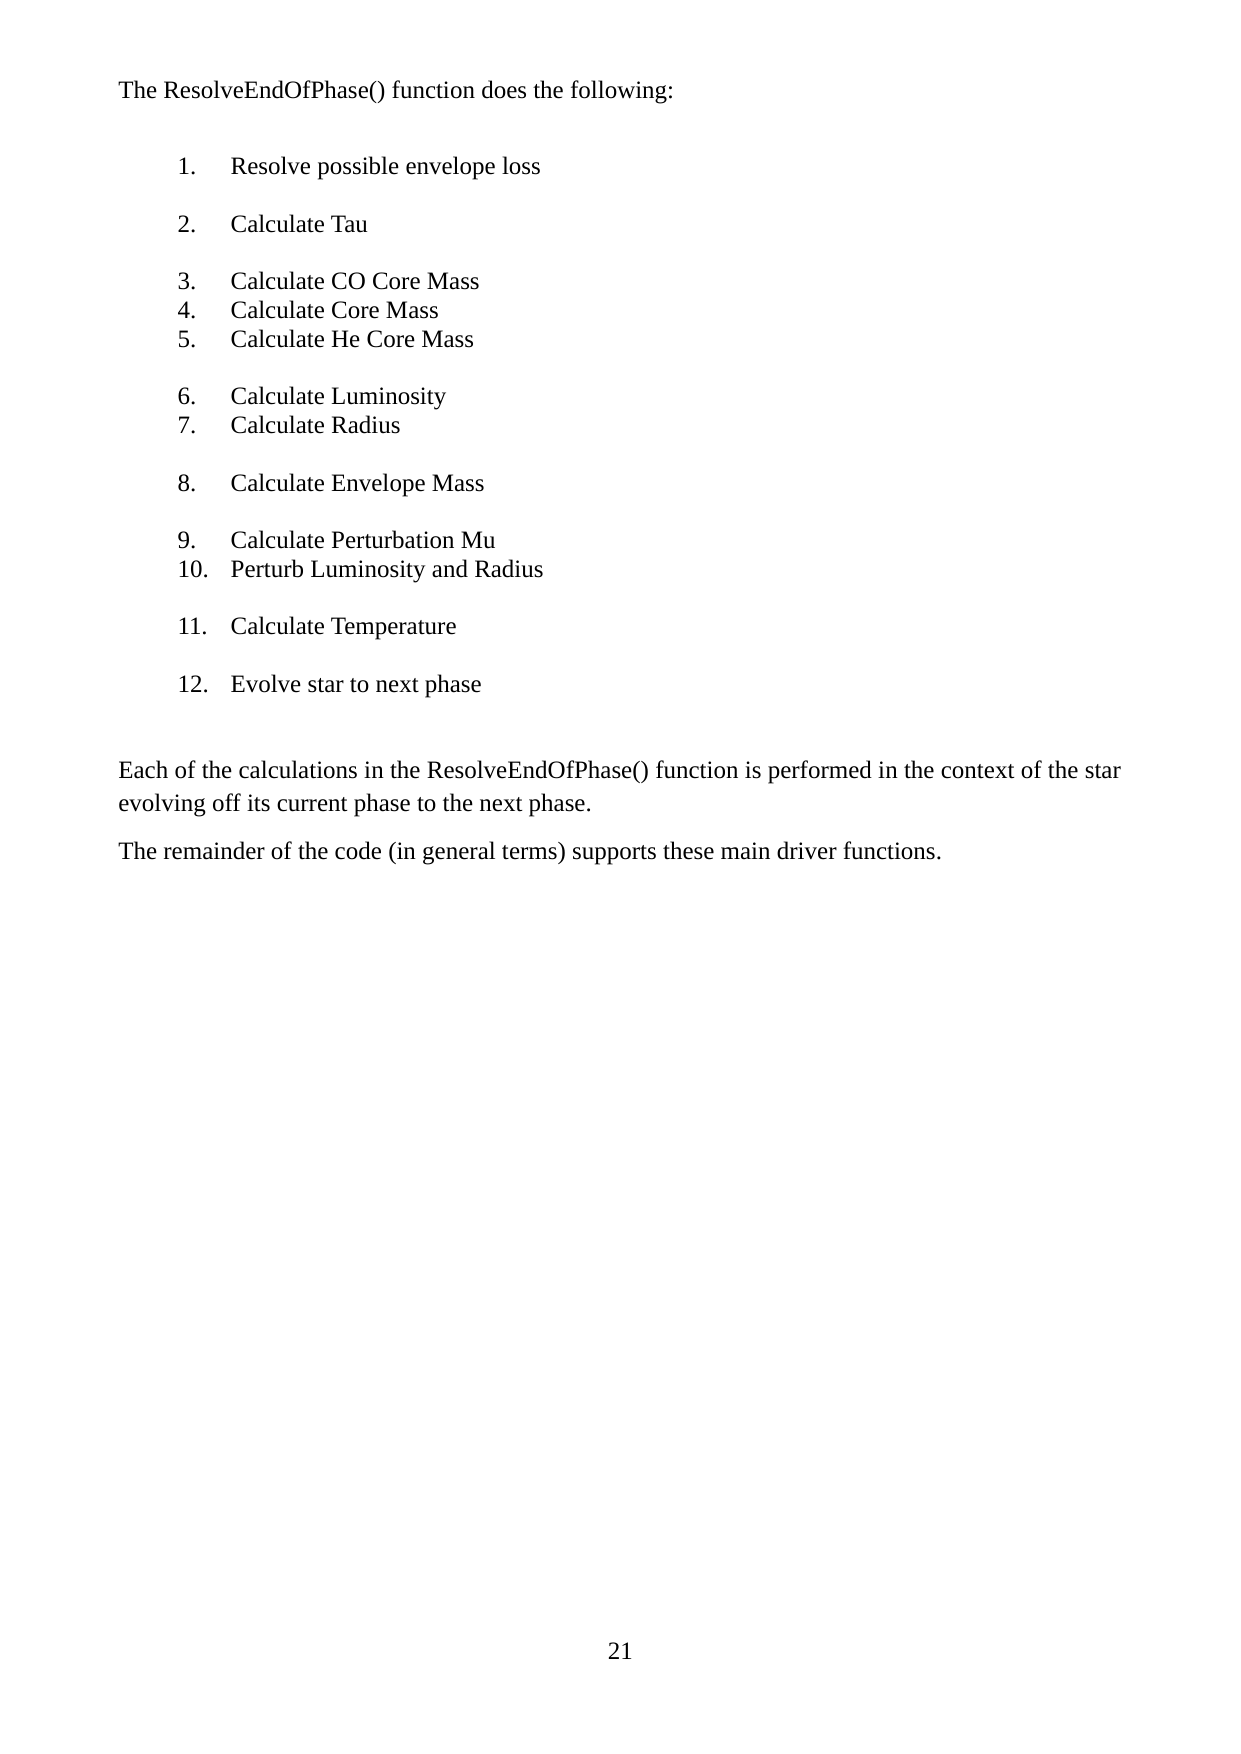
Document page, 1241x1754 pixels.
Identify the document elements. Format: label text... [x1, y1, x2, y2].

list Evolve star to next phase [177, 669, 1122, 698]
list Calculate Core Mass [177, 295, 1122, 324]
list Calculate Tau [177, 209, 1122, 238]
list Calculate Radius [177, 410, 1122, 439]
list Calculate Luminosity [177, 381, 1122, 410]
text Each of the calculations in the ResolveEndOfPhase() function is performed in the context of the star evolving off its current phase to the next phase. [118, 755, 1122, 817]
list Calculate Perturbation Mu [177, 525, 1122, 554]
list Calculate CO Core Mass [177, 266, 1122, 295]
list Calculate He Core Mass [177, 324, 1122, 353]
list Calculate Temperature [177, 611, 1122, 640]
list Calculate Envelope Mass [177, 468, 1122, 496]
text The ResolveEndOfPhase() function does the following: [118, 75, 1122, 104]
list Resolve possible envelope loss [177, 151, 1122, 180]
text The remainder of the code (in general terms) supports these main driver functions. [118, 836, 1122, 864]
list Perturb Luminosity and Radius [177, 554, 1122, 583]
